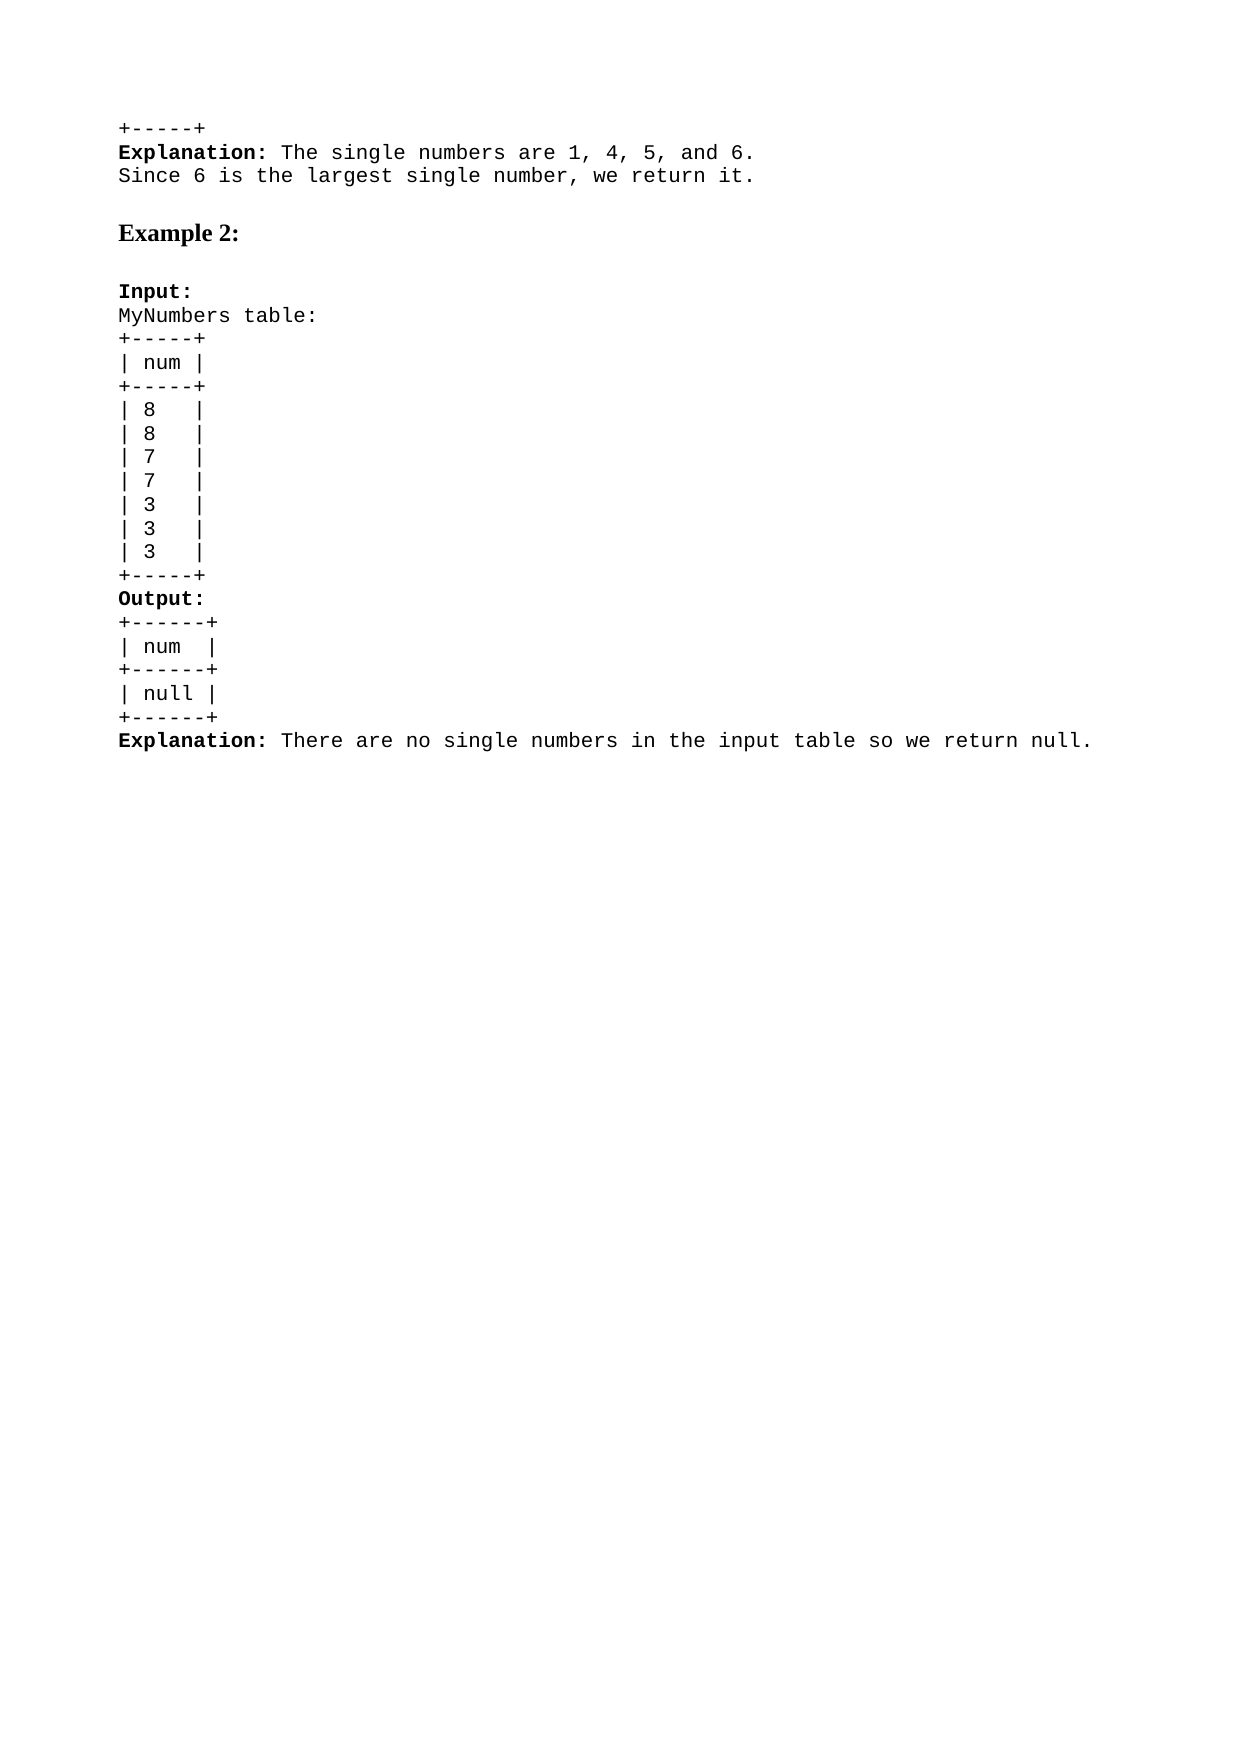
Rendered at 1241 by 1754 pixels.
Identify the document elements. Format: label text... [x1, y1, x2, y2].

text +-----+ [118, 565, 1122, 588]
text | 3 | [118, 494, 1122, 517]
text | 8 | [118, 399, 1122, 423]
text Input: [118, 281, 1122, 305]
text | 3 | [118, 517, 1122, 541]
text MyNumbers table: [118, 305, 1122, 328]
text | 7 | [118, 447, 1122, 470]
text +------+ [118, 612, 1122, 636]
text | 3 | [118, 541, 1122, 565]
text | num | [118, 352, 1122, 376]
text | 7 | [118, 470, 1122, 494]
text +-----+ [118, 328, 1122, 352]
text +-----+ [118, 376, 1122, 399]
text Explanation: The single numbers are 1, 4, 5, and 6. [118, 142, 1122, 165]
text | num | [118, 636, 1122, 659]
text Explanation: There are no single numbers in the input table so we return null. [118, 730, 1122, 754]
text Example 2: [118, 218, 1122, 247]
text +-----+ [118, 118, 1122, 142]
text | 8 | [118, 423, 1122, 447]
text | null | [118, 683, 1122, 707]
text Since 6 is the largest single number, we return it. [118, 165, 1122, 189]
text +------+ [118, 659, 1122, 683]
text +------+ [118, 707, 1122, 730]
text Output: [118, 588, 1122, 612]
